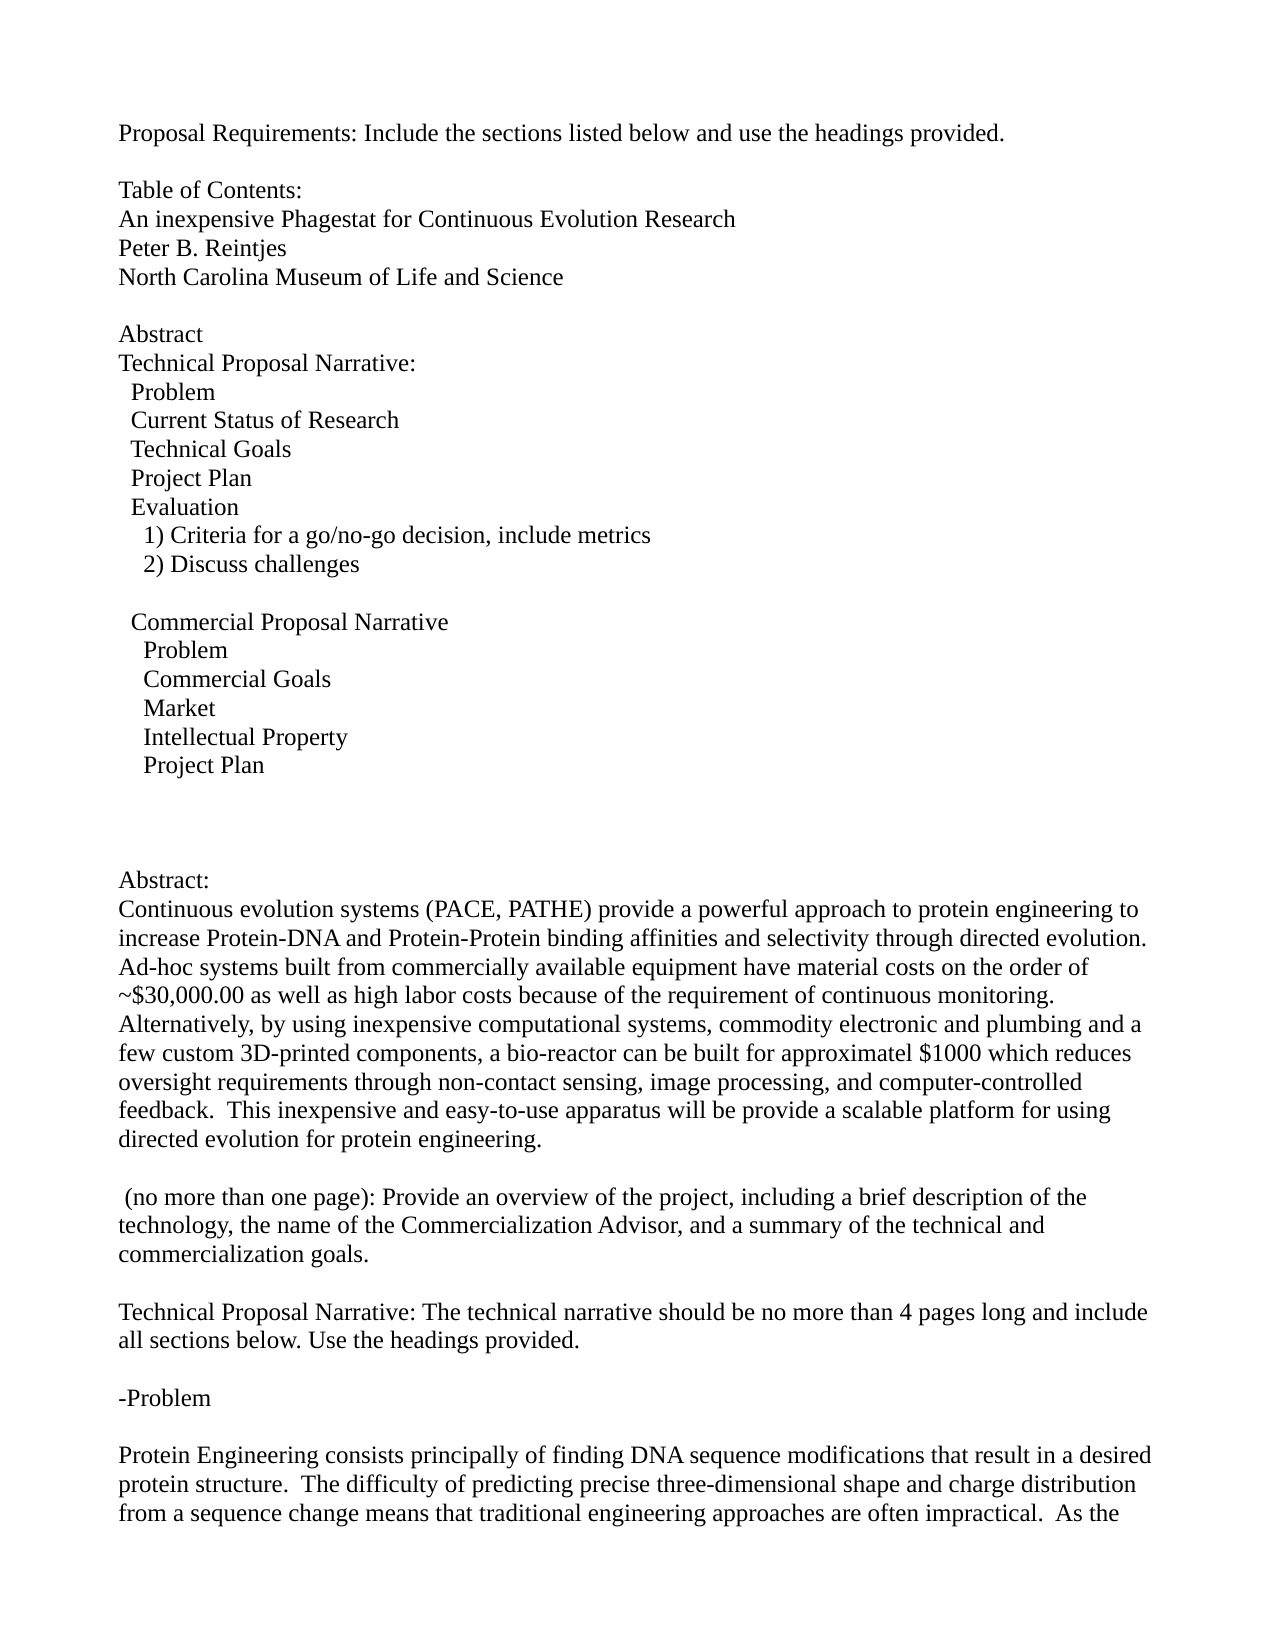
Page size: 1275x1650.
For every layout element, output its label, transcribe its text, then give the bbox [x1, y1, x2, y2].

text Proposal Requirements: Include the sections listed below and use the headings provided. Table of Contents: An inexpensive Phagestat for Continuous Evolution Research Peter B. Reintjes North Carolina Museum of Life and Science Abstract Technical Proposal Narrative: Problem Current Status of Research Technical Goals Project Plan Evaluation 1) Criteria for a go/no-go decision, include metrics 2) Discuss challenges Commercial Proposal Narrative Problem Commercial Goals Market Intellectual Property Project Plan Abstract: Continuous evolution systems (PACE, PATHE) provide a powerful approach to protein engineering to increase Protein-DNA and Protein-Protein binding affinities and selectivity through directed evolution. Ad-hoc systems built from commercially available equipment have material costs on the order of ~$30,000.00 as well as high labor costs because of the requirement of continuous monitoring. Alternatively, by using inexpensive computational systems, commodity electronic and plumbing and a few custom 3D-printed components, a bio-reactor can be built for approximatel $1000 which reduces oversight requirements through non-contact sensing, image processing, and computer-controlled feedback. This inexpensive and easy-to-use apparatus will be provide a scalable platform for using directed evolution for protein engineering. (no more than one page): Provide an overview of the project, including a brief description of the technology, the name of the Commercialization Advisor, and a summary of the technical and commercialization goals. [118, 118, 1157, 1268]
text Technical Proposal Narrative: The technical narrative should be no more than 4 pages long and include all sections below. Use the headings provided. -Problem Protein Engineering consists principally of finding DNA sequence modifications that result in a desired protein structure. The difficulty of predicting precise three-dimensional shape and charge distribution from a sequence change means that traditional engineering approaches are often impractical. As the [118, 1268, 1157, 1527]
